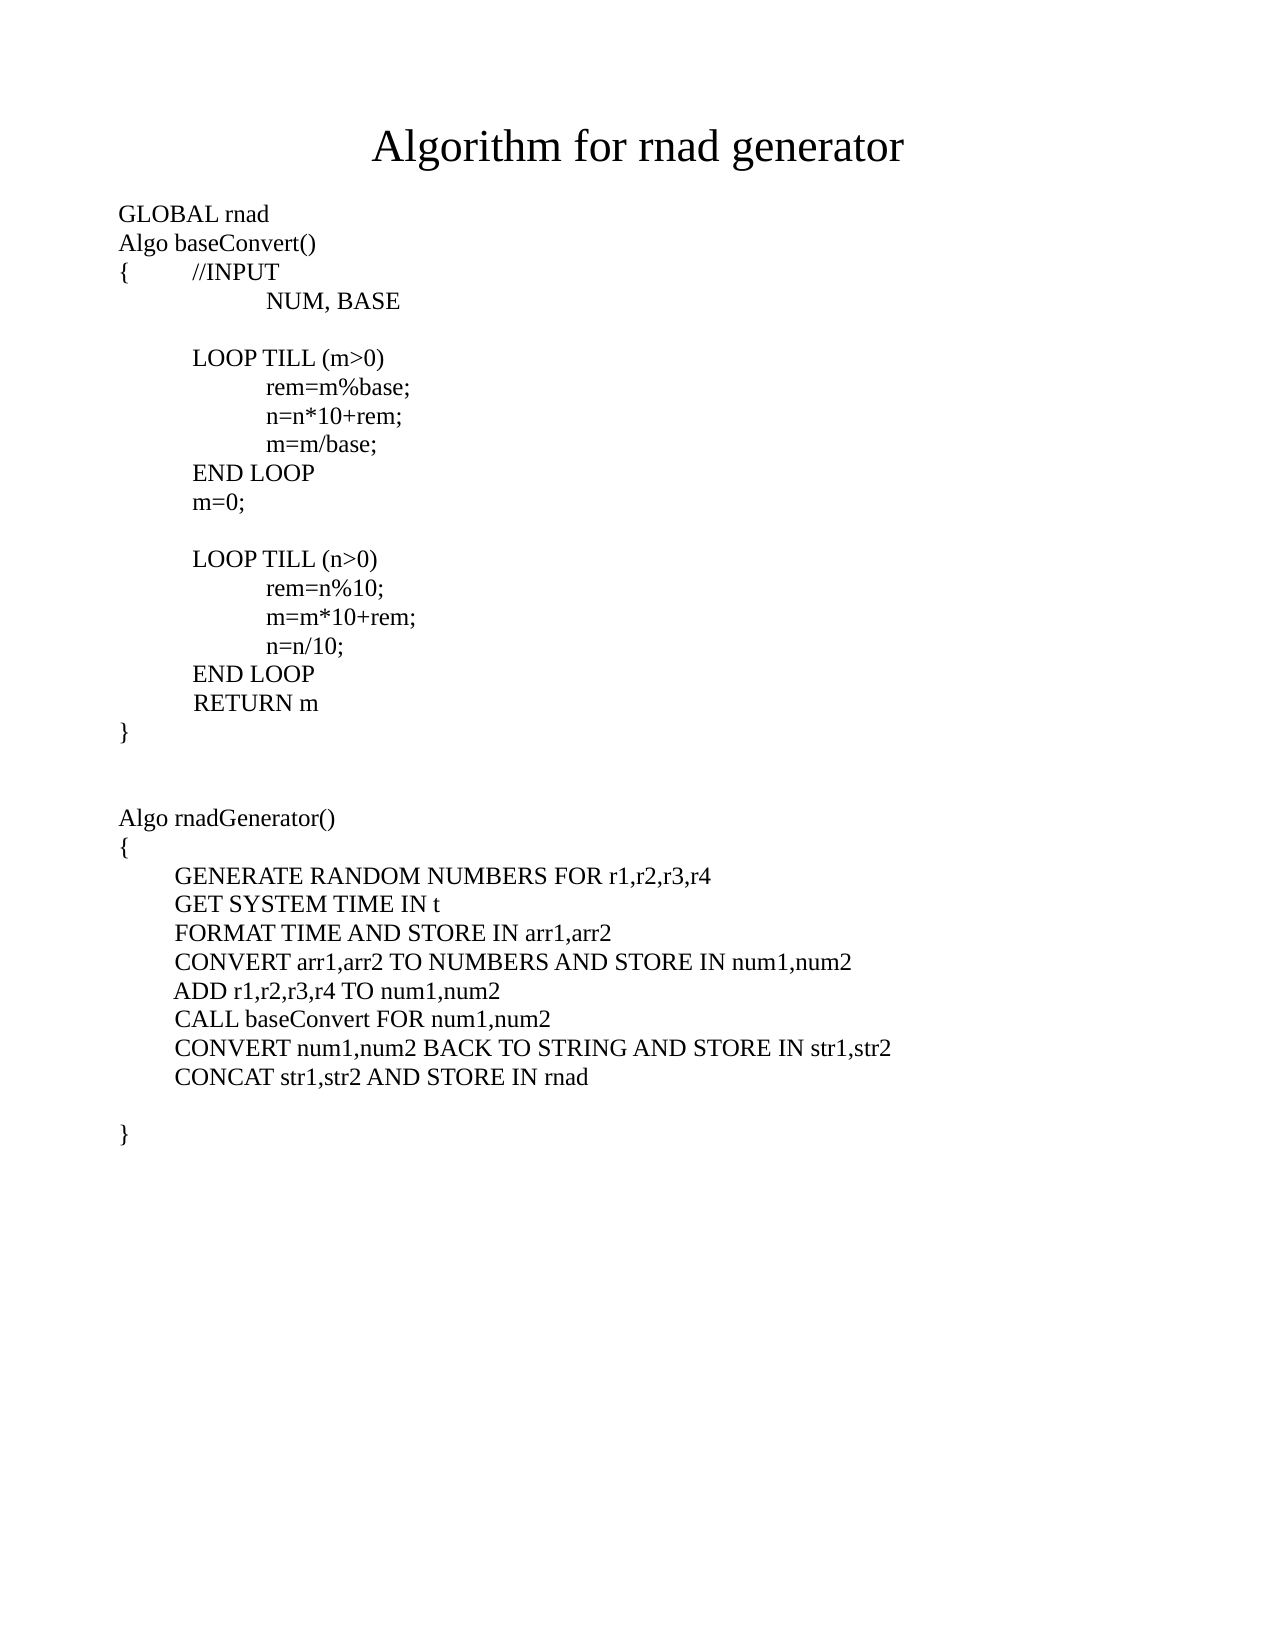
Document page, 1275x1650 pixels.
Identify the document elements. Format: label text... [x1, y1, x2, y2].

text m=m*10+rem; [118, 602, 1157, 631]
text GET SYSTEM TIME IN t [118, 889, 1157, 918]
text END LOOP [118, 458, 1157, 487]
text NUM, BASE [118, 286, 1157, 314]
text END LOOP [118, 659, 1157, 688]
text } [118, 717, 1157, 746]
text GENERATE RANDOM NUMBERS FOR r1,r2,r3,r4 [118, 861, 1157, 889]
text m=0; [118, 487, 1157, 516]
text LOOP TILL (n>0) [118, 544, 1157, 573]
text Algo baseConvert() [118, 228, 1157, 257]
text ADD r1,r2,r3,r4 TO num1,num2 [118, 976, 1157, 1004]
text Algo rnadGenerator() [118, 803, 1157, 832]
text CONVERT arr1,arr2 TO NUMBERS AND STORE IN num1,num2 [118, 947, 1157, 976]
text { //INPUT [118, 257, 1157, 286]
text CALL baseConvert FOR num1,num2 [118, 1004, 1157, 1033]
text RETURN m [118, 688, 1157, 717]
text CONCAT str1,str2 AND STORE IN rnad [118, 1062, 1157, 1091]
text GLOBAL rnad [118, 199, 1157, 228]
text m=m/base; [118, 429, 1157, 458]
text { [118, 832, 1157, 861]
text FORMAT TIME AND STORE IN arr1,arr2 [118, 918, 1157, 947]
text Algorithm for rnad generator [118, 118, 1157, 171]
text CONVERT num1,num2 BACK TO STRING AND STORE IN str1,str2 [118, 1033, 1157, 1062]
text n=n*10+rem; [118, 401, 1157, 429]
text } [118, 1119, 1157, 1148]
text n=n/10; [118, 631, 1157, 659]
text LOOP TILL (m>0) [118, 343, 1157, 372]
text rem=n%10; [118, 573, 1157, 602]
text rem=m%base; [118, 372, 1157, 401]
